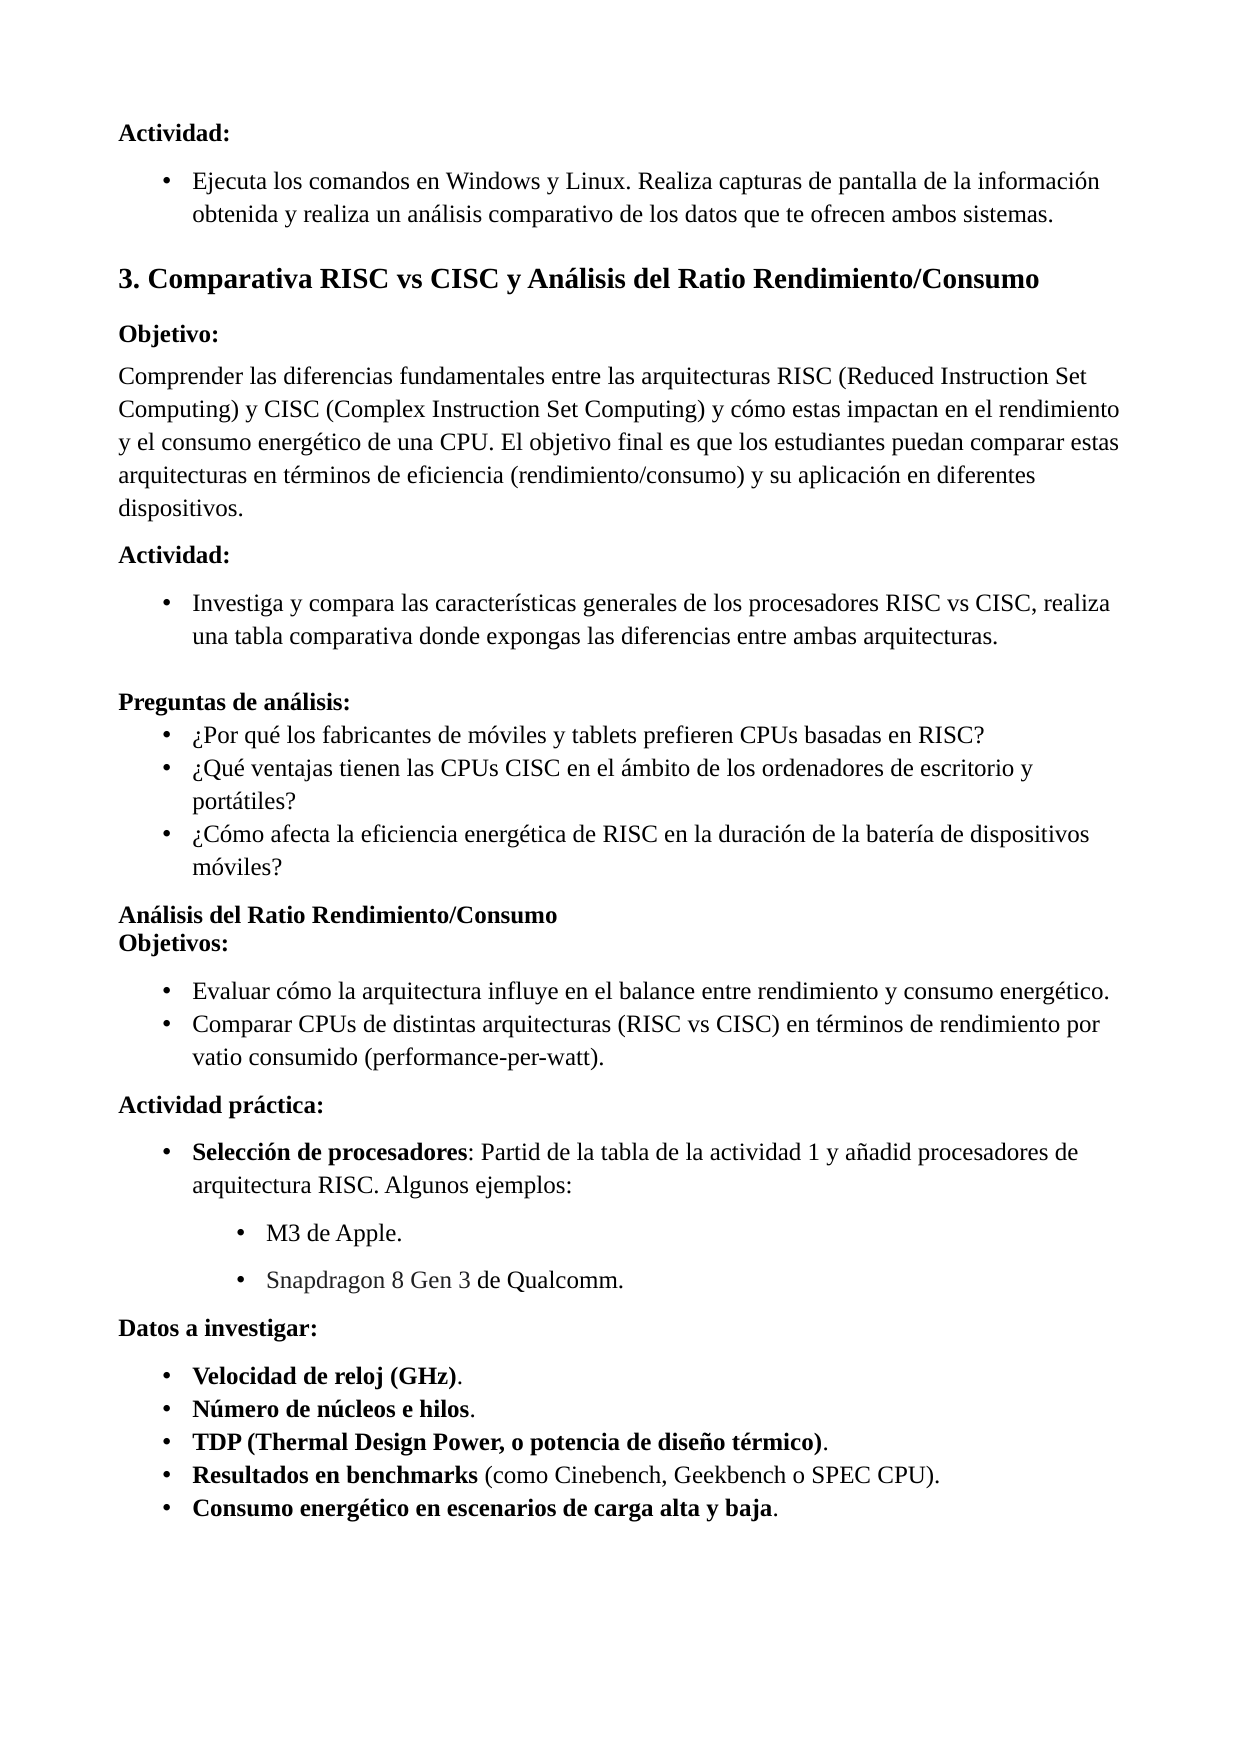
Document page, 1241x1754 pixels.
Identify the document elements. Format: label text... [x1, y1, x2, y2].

list Evaluar cómo la arquitectura influye en el balance entre rendimiento y consumo energético. [162, 976, 1122, 1005]
list ¿Por qué los fabricantes de móviles y tablets prefieren CPUs basadas en RISC? [162, 720, 1122, 749]
list TDP (Thermal Design Power, o potencia de diseño térmico). [162, 1427, 1122, 1456]
list Velocidad de reloj (GHz). [162, 1361, 1122, 1389]
text Actividad: [118, 118, 1122, 147]
list ¿Cómo afecta la eficiencia energética de RISC en la duración de la batería de dispositivos móviles? [162, 819, 1122, 881]
list Consumo energético en escenarios de carga alta y baja. [162, 1493, 1122, 1522]
list Investiga y compara las características generales de los procesadores RISC vs CISC, realiza una tabla comparativa donde expongas las diferencias entre ambas arquitecturas. [162, 588, 1122, 650]
list Selección de procesadores: Partid de la tabla de la actividad 1 y añadid procesadores de arquitectura RISC. Algunos ejemplos: [162, 1137, 1122, 1199]
subtitle Objetivo: [118, 319, 1122, 348]
text Objetivos: [118, 928, 1122, 957]
text Preguntas de análisis: [118, 687, 1122, 716]
text Actividad práctica: [118, 1090, 1122, 1118]
list Número de núcleos e hilos. [162, 1394, 1122, 1423]
text Comprender las diferencias fundamentales entre las arquitecturas RISC (Reduced Instruction Set Computing) y CISC (Complex Instruction Set Computing) y cómo estas impactan en el rendimiento y el consumo energético de una CPU. El objetivo final es que los estudiantes puedan comparar estas arquitecturas en términos de eficiencia (rendimiento/consumo) y su aplicación en diferentes dispositivos. [118, 361, 1122, 522]
text Actividad: [118, 540, 1122, 569]
subtitle 3. Comparativa RISC vs CISC y Análisis del Ratio Rendimiento/Consumo [118, 261, 1122, 294]
list Comparar CPUs de distintas arquitecturas (RISC vs CISC) en términos de rendimiento por vatio consumido (performance-per-watt). [162, 1009, 1122, 1071]
list Ejecuta los comandos en Windows y Linux. Realiza capturas de pantalla de la información obtenida y realiza un análisis comparativo de los datos que te ofrecen ambos sistemas. [162, 166, 1122, 227]
subtitle Análisis del Ratio Rendimiento/Consumo [118, 900, 1122, 928]
list Snapdragon 8 Gen 3 de Qualcomm. [236, 1266, 1122, 1294]
list M3 de Apple. [236, 1218, 1122, 1247]
text Datos a investigar: [118, 1313, 1122, 1342]
list ¿Qué ventajas tienen las CPUs CISC en el ámbito de los ordenadores de escritorio y portátiles? [162, 753, 1122, 815]
list Resultados en benchmarks (como Cinebench, Geekbench o SPEC CPU). [162, 1460, 1122, 1489]
